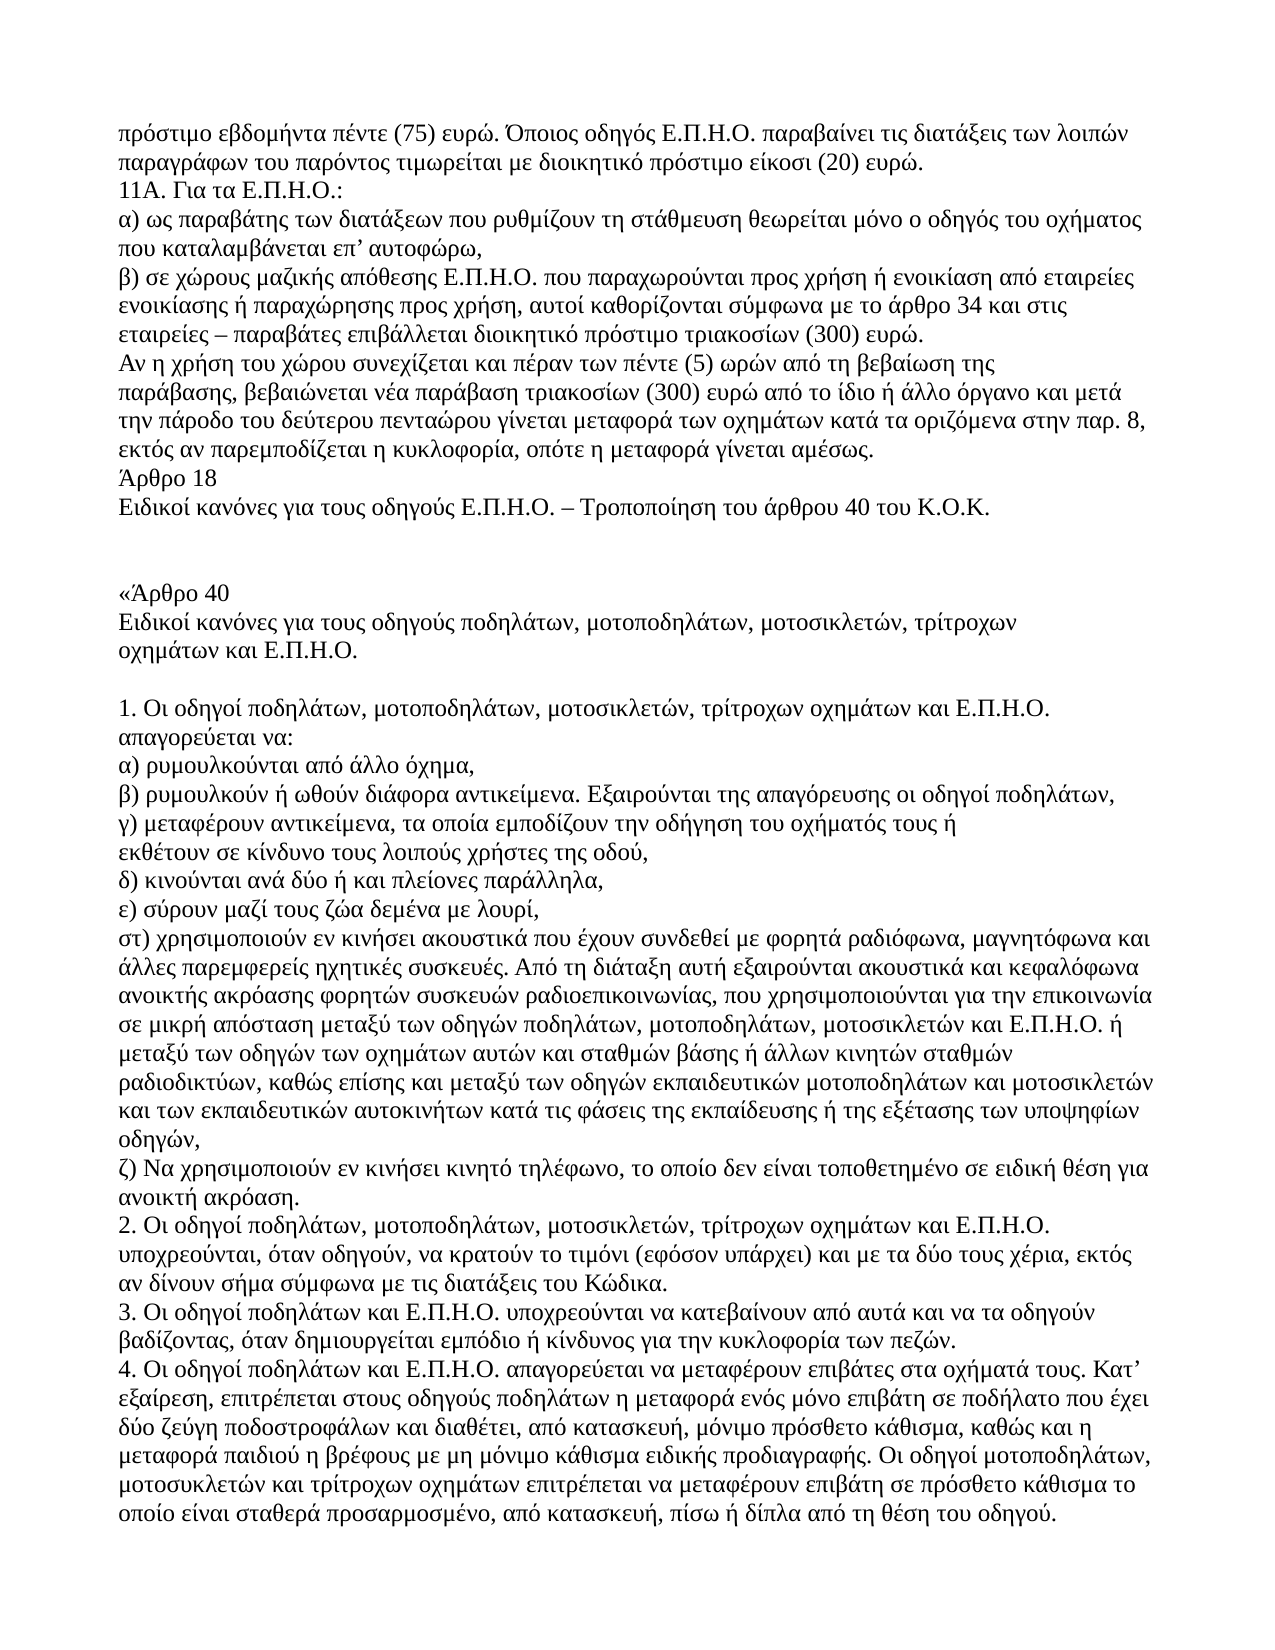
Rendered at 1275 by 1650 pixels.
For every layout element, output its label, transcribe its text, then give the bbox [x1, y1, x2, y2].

text 2. Οι οδηγοί ποδηλάτων, μοτοποδηλάτων, μοτοσικλετών, τρίτροχων οχημάτων και Ε.Π.Η.Ο. υποχρεούνται, όταν οδηγούν, να κρατούν το τιμόνι (εφόσον υπάρχει) και με τα δύο τους χέρια, εκτός αν δίνουν σήμα σύμφωνα με τις διατάξεις του Κώδικα. [118, 1211, 1157, 1297]
text δ) κινούνται ανά δύο ή και πλείονες παράλληλα, [118, 866, 1157, 894]
text Ειδικοί κανόνες για τους οδηγούς ποδηλάτων, μοτοποδηλάτων, μοτοσικλετών, τρίτροχων [118, 607, 1157, 636]
text β) ρυμουλκούν ή ωθούν διάφορα αντικείμενα. Εξαιρούνται της απαγόρευσης οι οδηγοί ποδηλάτων, [118, 779, 1157, 808]
text 3. Οι οδηγοί ποδηλάτων και Ε.Π.Η.Ο. υποχρεούνται να κατεβαίνουν από αυτά και να τα οδηγούν βαδίζοντας, όταν δημιουργείται εμπόδιο ή κίνδυνος για την κυκλοφορία των πεζών. [118, 1297, 1157, 1354]
text α) ως παραβάτης των διατάξεων που ρυθμίζουν τη στάθμευση θεωρείται μόνο ο οδηγός του οχήματος που καταλαμβάνεται επ’ αυτοφώρω, [118, 204, 1157, 262]
text Άρθρο 18 [118, 463, 1157, 492]
text α) ρυμουλκούνται από άλλο όχημα, [118, 751, 1157, 779]
text ζ) Να χρησιμοποιούν εν κινήσει κινητό τηλέφωνο, το οποίο δεν είναι τοποθετημένο σε ειδική θέση για ανοικτή ακρόαση. [118, 1153, 1157, 1211]
text εκθέτουν σε κίνδυνο τους λοιπούς χρήστες της οδού, [118, 837, 1157, 866]
text πρόστιμο εβδομήντα πέντε (75) ευρώ. Όποιος οδηγός Ε.Π.Η.Ο. παραβαίνει τις διατάξεις των λοιπών παραγράφων του παρόντος τιμωρείται με διοικητικό πρόστιμο είκοσι (20) ευρώ. [118, 118, 1157, 176]
text γ) μεταφέρουν αντικείμενα, τα οποία εμποδίζουν την οδήγηση του οχήματός τους ή [118, 808, 1157, 837]
text 11Α. Για τα Ε.Π.Η.Ο.: [118, 176, 1157, 204]
text Αν η χρήση του χώρου συνεχίζεται και πέραν των πέντε (5) ωρών από τη βεβαίωση της [118, 348, 1157, 377]
text β) σε χώρους μαζικής απόθεσης Ε.Π.Η.Ο. που παραχωρούνται προς χρήση ή ενοικίαση από εταιρείες ενοικίασης ή παραχώρησης προς χρήση, αυτοί καθορίζονται σύμφωνα με το άρθρο 34 και στις εταιρείες – παραβάτες επιβάλλεται διοικητικό πρόστιμο τριακοσίων (300) ευρώ. [118, 262, 1157, 348]
text οχημάτων και Ε.Π.Η.Ο. [118, 636, 1157, 664]
text 4. Οι οδηγοί ποδηλάτων και Ε.Π.Η.Ο. απαγορεύεται να μεταφέρουν επιβάτες στα οχήματά τους. Κατ’ εξαίρεση, επιτρέπεται στους οδηγούς ποδηλάτων η μεταφορά ενός μόνο επιβάτη σε ποδήλατο που έχει δύο ζεύγη ποδοστροφάλων και διαθέτει, από κατασκευή, μόνιμο πρόσθετο κάθισμα, καθώς και η μεταφορά παιδιού η βρέφους με μη μόνιμο κάθισμα ειδικής προδιαγραφής. Οι οδηγοί μοτοποδηλάτων, μοτοσυκλετών και τρίτροχων οχημάτων επιτρέπεται να μεταφέρουν επιβάτη σε πρόσθετο κάθισμα το οποίο είναι σταθερά προσαρμοσμένο, από κατασκευή, πίσω ή δίπλα από τη θέση του οδηγού. [118, 1354, 1157, 1527]
text 1. Οι οδηγοί ποδηλάτων, μοτοποδηλάτων, μοτοσικλετών, τρίτροχων οχημάτων και Ε.Π.Η.Ο. απαγορεύεται να: [118, 693, 1157, 751]
text Ειδικοί κανόνες για τους οδηγούς Ε.Π.Η.Ο. – Τροποποίηση του άρθρου 40 του Κ.Ο.Κ. [118, 492, 1157, 521]
text ε) σύρουν μαζί τους ζώα δεμένα με λουρί, [118, 894, 1157, 923]
text «Άρθρο 40 [118, 578, 1157, 607]
text παράβασης, βεβαιώνεται νέα παράβαση τριακοσίων (300) ευρώ από το ίδιο ή άλλο όργανο και μετά την πάροδο του δεύτερου πενταώρου γίνεται μεταφορά των οχημάτων κατά τα οριζόμενα στην παρ. 8, εκτός αν παρεμποδίζεται η κυκλοφορία, οπότε η μεταφορά γίνεται αμέσως. [118, 377, 1157, 463]
text στ) χρησιμοποιούν εν κινήσει ακουστικά που έχουν συνδεθεί με φορητά ραδιόφωνα, μαγνητόφωνα και άλλες παρεμφερείς ηχητικές συσκευές. Από τη διάταξη αυτή εξαιρούνται ακουστικά και κεφαλόφωνα ανοικτής ακρόασης φορητών συσκευών ραδιοεπικοινωνίας, που χρησιμοποιούνται για την επικοινωνία σε μικρή απόσταση μεταξύ των οδηγών ποδηλάτων, μοτοποδηλάτων, μοτοσικλετών και Ε.Π.Η.Ο. ή μεταξύ των οδηγών των οχημάτων αυτών και σταθμών βάσης ή άλλων κινητών σταθμών ραδιοδικτύων, καθώς επίσης και μεταξύ των οδηγών εκπαιδευτικών μοτοποδηλάτων και μοτοσικλετών και των εκπαιδευτικών αυτοκινήτων κατά τις φάσεις της εκπαίδευσης ή της εξέτασης των υποψηφίων οδηγών, [118, 923, 1157, 1153]
